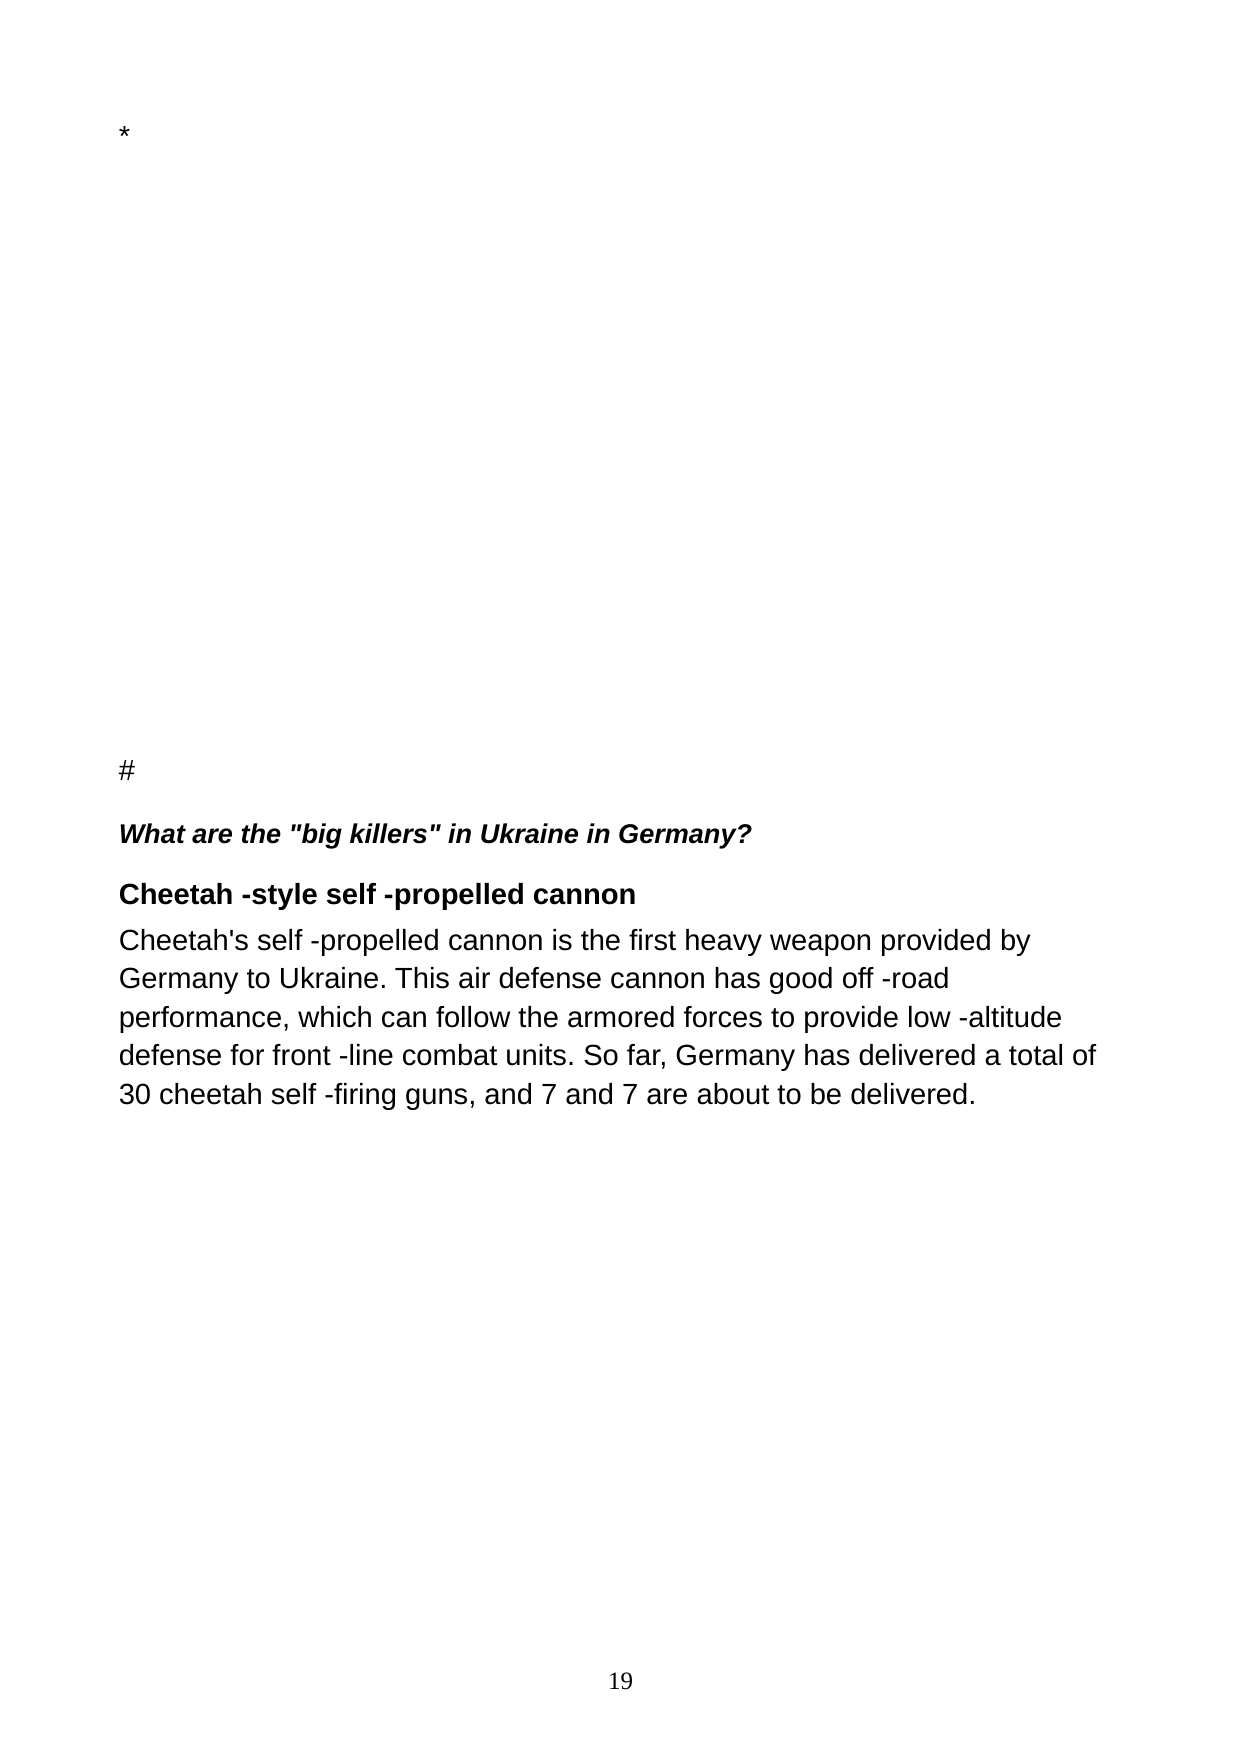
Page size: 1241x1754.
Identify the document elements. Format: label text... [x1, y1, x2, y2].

subtitle Cheetah -style self -propelled cannon [118, 877, 1122, 910]
subtitle What are the "big killers" in Ukraine in Germany? [118, 818, 1122, 849]
text * # [118, 118, 1122, 786]
text Cheetah's self -propelled cannon is the first heavy weapon provided by Germany to Ukraine. This air defense cannon has good off -road performance, which can follow the armored forces to provide low -altitude defense for front -line combat units. So far, Germany has delivered a total of 30 cheetah self -firing guns, and 7 and 7 are about to be delivered. [118, 923, 1122, 1110]
